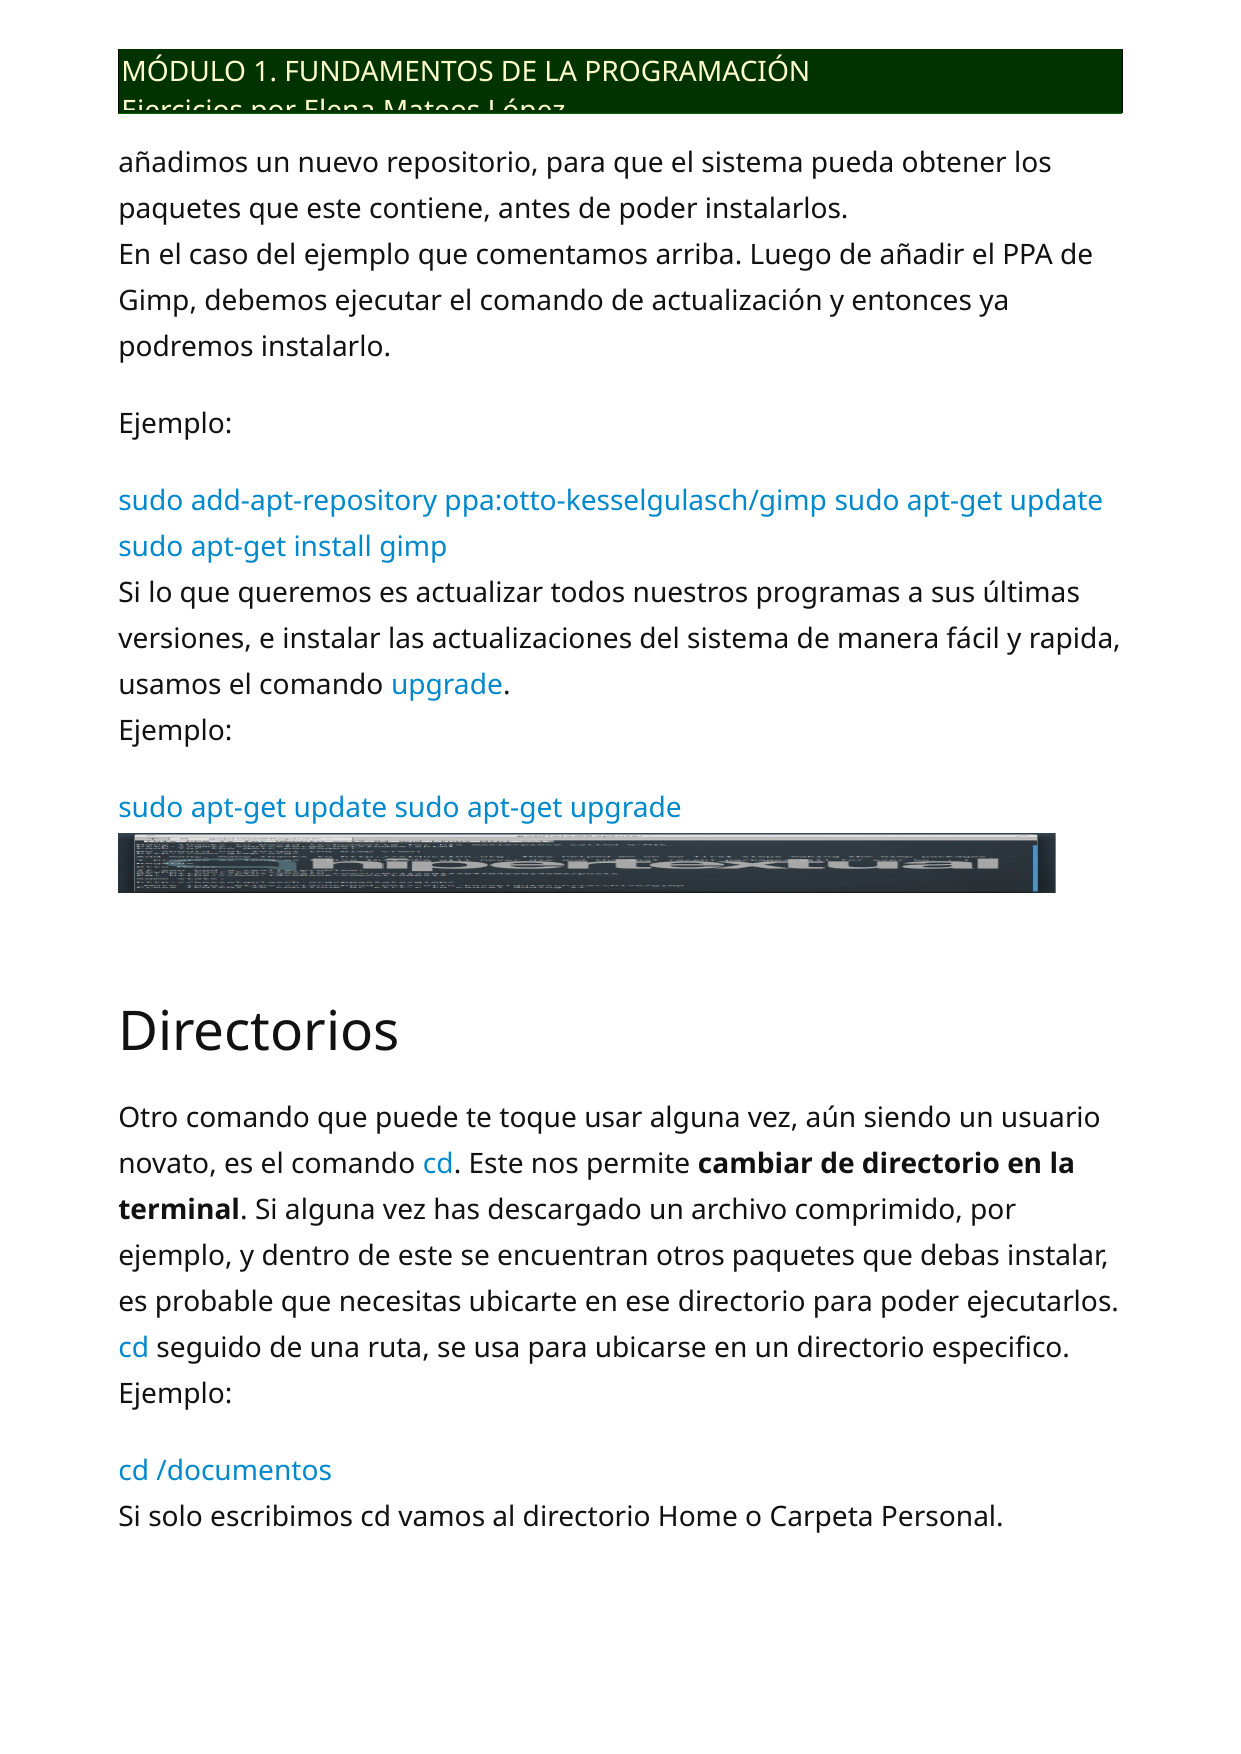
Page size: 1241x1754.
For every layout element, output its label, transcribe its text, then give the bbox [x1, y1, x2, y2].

subtitle Directorios [118, 992, 1122, 1066]
text Si solo escribimos cd vamos al directorio Home o Carpeta Personal. [118, 1496, 1122, 1534]
text Ejemplo: [118, 710, 1122, 748]
text Otro comando que puede te toque usar alguna vez, aún siendo un usuario novato, es el comando cd. Este nos permite cambiar de directorio en la terminal. Si alguna vez has descargado un archivo comprimido, por ejemplo, y dentro de este se encuentran otros paquetes que debas instalar, es probable que necesitas ubicarte en ese directorio para poder ejecutarlos. [118, 1097, 1122, 1319]
text En el caso del ejemplo que comentamos arriba. Luego de añadir el PPA de Gimp, debemos ejecutar el comando de actualización y entonces ya podremos instalarlo. [118, 234, 1122, 364]
text cd /documentos [118, 1450, 1122, 1489]
picture [118, 833, 1056, 893]
text cd seguido de una ruta, se usa para ubicarse en un directorio especifico. [118, 1327, 1122, 1366]
text Si lo que queremos es actualizar todos nuestros programas a sus últimas versiones, e instalar las actualizaciones del sistema de manera fácil y rapida, usamos el comando upgrade. [118, 572, 1122, 703]
text Ejemplo: [118, 1373, 1122, 1411]
text sudo apt-get update sudo apt-get upgrade [118, 787, 1122, 826]
text Ejemplo: [118, 403, 1122, 442]
text sudo add-apt-repository ppa:otto-kesselgulasch/gimp sudo apt-get update sudo apt-get install gimp [118, 481, 1122, 565]
text añadimos un nuevo repositorio, para que el sistema pueda obtener los paquetes que este contiene, antes de poder instalarlos. [118, 142, 1122, 227]
